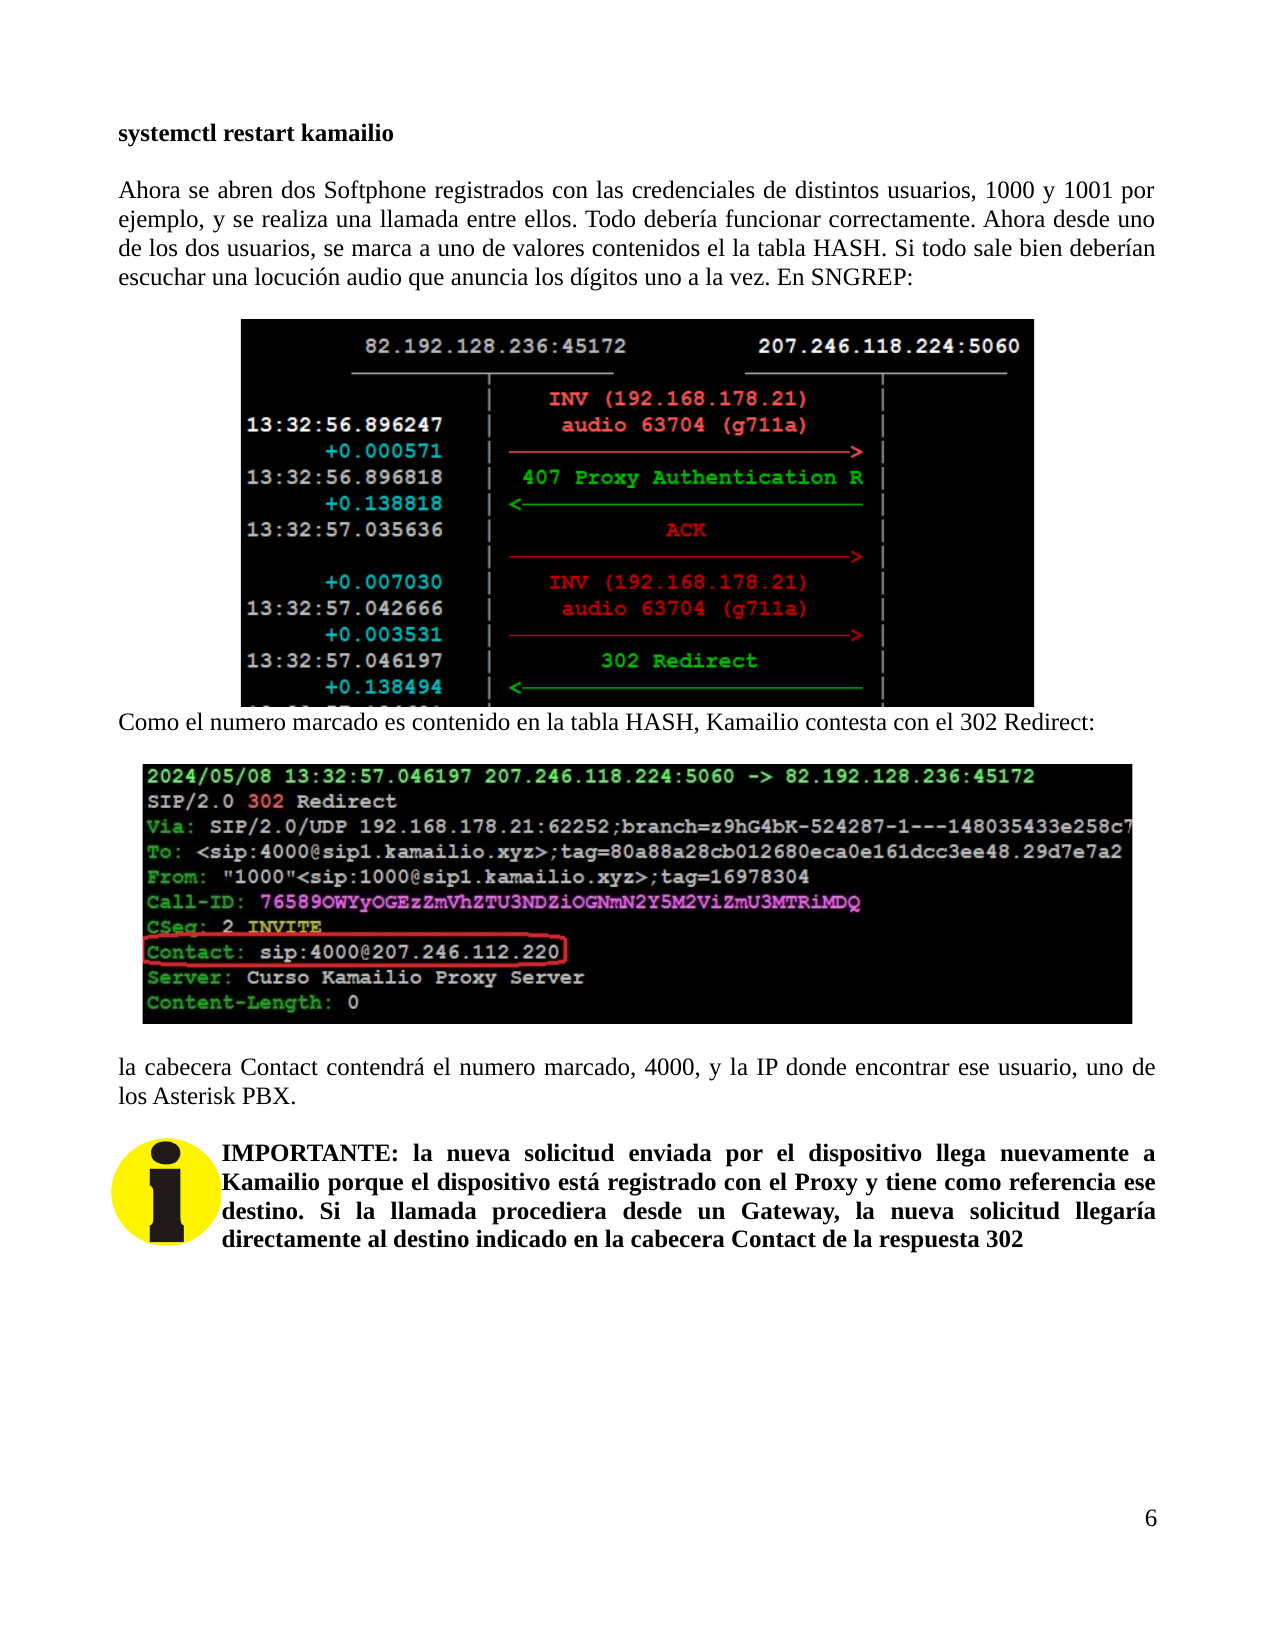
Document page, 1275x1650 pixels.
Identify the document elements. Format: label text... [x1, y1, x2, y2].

text la cabecera Contact contendrá el numero marcado, 4000, y la IP donde encontrar ese usuario, uno de los Asterisk PBX. [118, 1052, 1157, 1109]
text Ahora se abren dos Softphone registrados con las credenciales de distintos usuarios, 1000 y 1001 por ejemplo, y se realiza una llamada entre ellos. Todo debería funcionar correctamente. Ahora desde uno de los dos usuarios, se marca a uno de valores contenidos el la tabla HASH. Si todo sale bien deberían escuchar una locución audio que anuncia los dígitos uno a la vez. En SNGREP: [118, 176, 1157, 291]
text systemctl restart kamailio [118, 118, 1157, 147]
text IMPORTANTE: la nueva solicitud enviada por el dispositivo llega nuevamente a Kamailio porque el dispositivo está registrado con el Proxy y tiene como referencia ese destino. Si la llamada procediera desde un Gateway, la nueva solicitud llegaría directamente al destino indicado en la cabecera Contact de la respuesta 302 [118, 1138, 1157, 1253]
text Como el numero marcado es contenido en la tabla HASH, Kamailio contesta con el 302 Redirect: [118, 582, 1157, 736]
picture [240, 319, 1035, 707]
picture [111, 1138, 222, 1246]
picture [142, 764, 1133, 1024]
